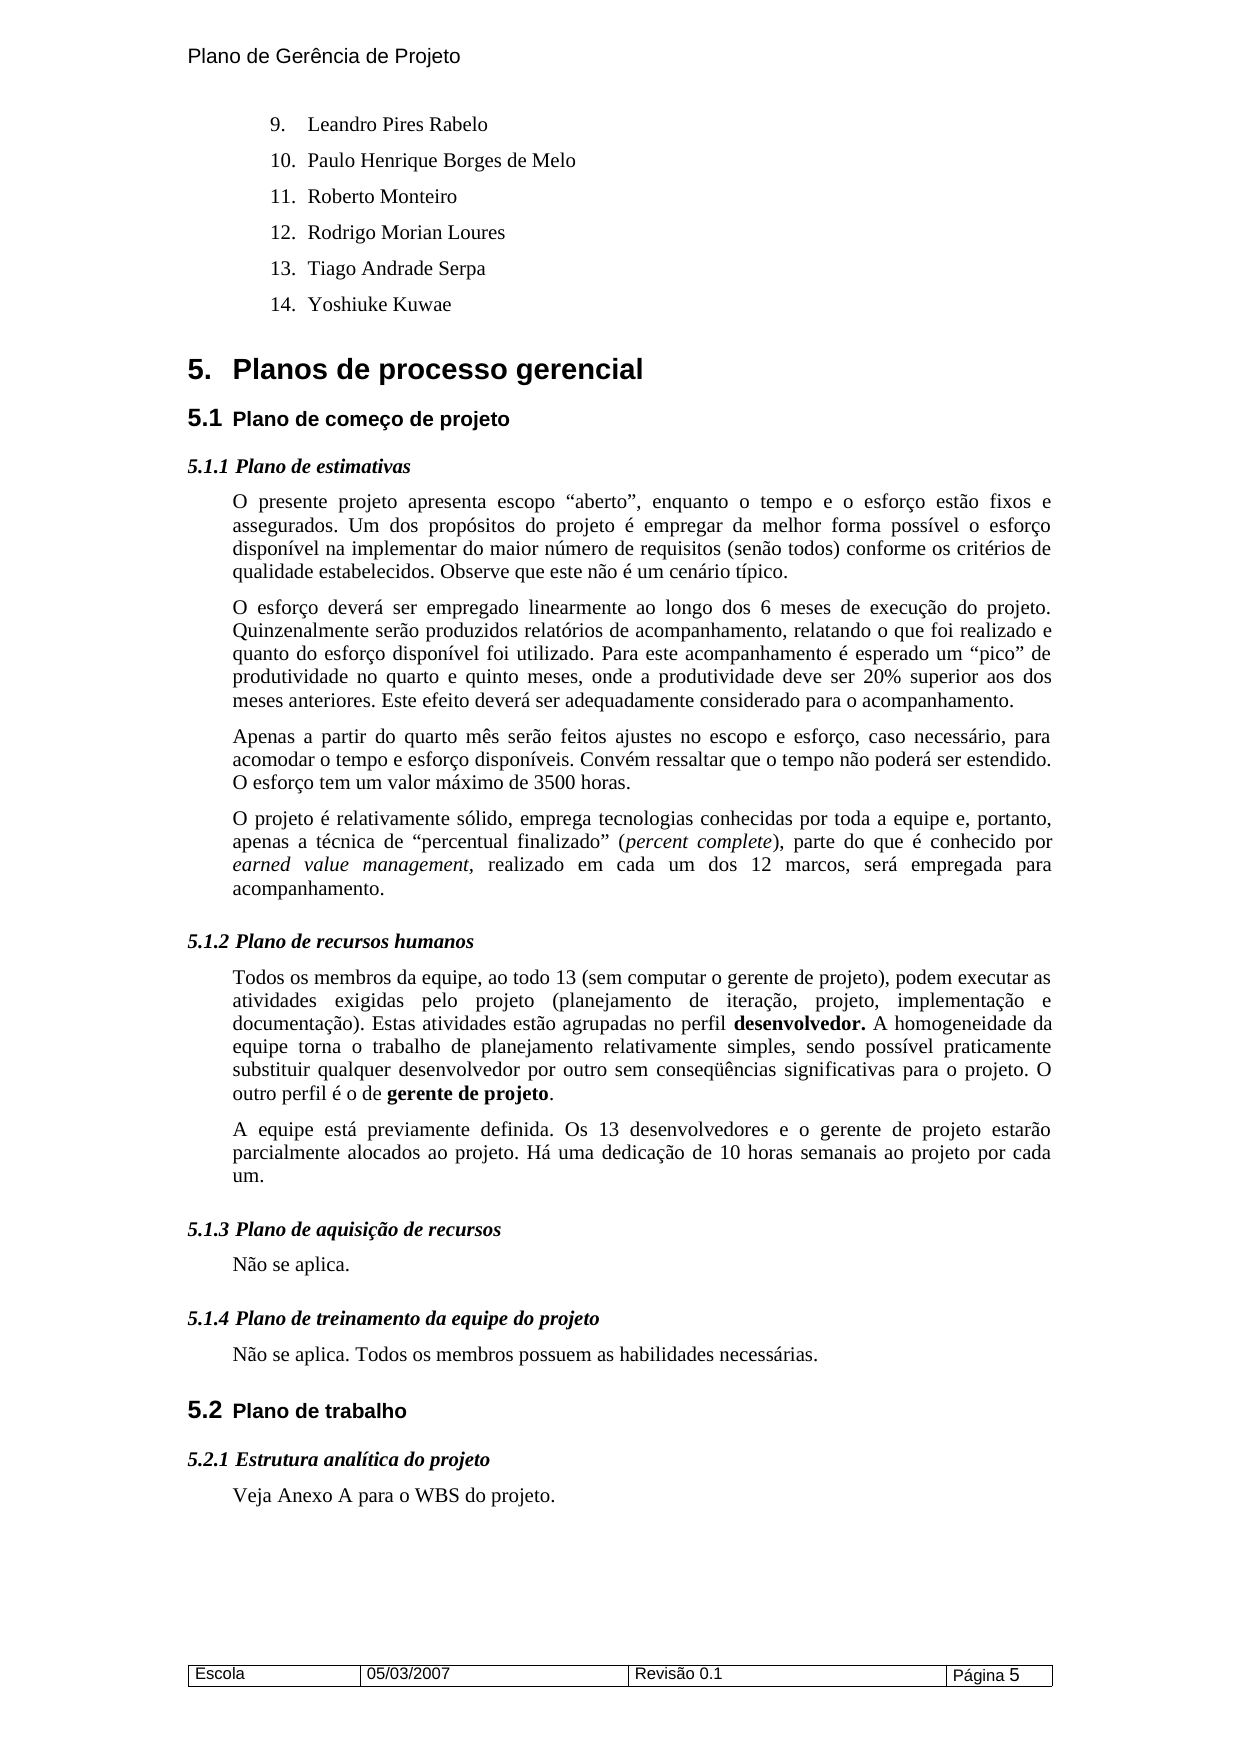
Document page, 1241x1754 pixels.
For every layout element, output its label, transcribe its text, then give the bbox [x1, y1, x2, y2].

text Todos os membros da equipe, ao todo 13 (sem computar o gerente de projeto), podem executar as atividades exigidas pelo projeto (planejamento de iteração, projeto, implementação e documentação). Estas atividades estão agrupadas no perfil desenvolvedor. A homogeneidade da equipe torna o trabalho de planejamento relativamente simples, sendo possível praticamente substituir qualquer desenvolvedor por outro sem conseqüências significativas para o projeto. O outro perfil é o de gerente de projeto. [232, 966, 1053, 1104]
text Veja Anexo A para o WBS do projeto. [232, 1483, 1053, 1507]
text O esforço deverá ser empregado linearmente ao longo dos 6 meses de execução do projeto. Quinzenalmente serão produzidos relatórios de acompanhamento, relatando o que foi realizado e quanto do esforço disponível foi utilizado. Para este acompanhamento é esperado um “pico” de produtividade no quarto e quinto meses, onde a produtividade deve ser 20% superior aos dos meses anteriores. Este efeito deverá ser adequadamente considerado para o acompanhamento. [232, 596, 1053, 712]
text Não se aplica. [232, 1253, 1053, 1276]
list Yoshiuke Kuwae [270, 293, 1053, 316]
text O projeto é relativamente sólido, emprega tecnologias conhecidas por toda a equipe e, portanto, apenas a técnica de “percentual finalizado” (percent complete), parte do que é conhecido por earned value management, realizado em cada um dos 12 marcos, será empregada para acompanhamento. [232, 807, 1053, 899]
list Leandro Pires Rabelo [270, 112, 1053, 136]
list Tiago Andrade Serpa [270, 257, 1053, 280]
subtitle Plano de treinamento da equipe do projeto [187, 1307, 1053, 1330]
subtitle Plano de começo de projeto [187, 403, 1053, 431]
subtitle Plano de recursos humanos [187, 930, 1053, 953]
text Não se aplica. Todos os membros possuem as habilidades necessárias. [232, 1342, 1053, 1366]
list Paulo Henrique Borges de Melo [270, 149, 1053, 172]
list Rodrigo Morian Loures [270, 221, 1053, 244]
text O presente projeto apresenta escopo “aberto”, enquanto o tempo e o esforço estão fixos e assegurados. Um dos propósitos do projeto é empregar da melhor forma possível o esforço disponível na implementar do maior número de requisitos (senão todos) conforme os critérios de qualidade estabelecidos. Observe que este não é um cenário típico. [232, 490, 1053, 583]
subtitle Plano de trabalho [187, 1396, 1053, 1424]
subtitle Planos de processo gerencial [187, 353, 1053, 386]
text Apenas a partir do quarto mês serão feitos ajustes no escopo e esforço, caso necessário, para acomodar o tempo e esforço disponíveis. Convém ressaltar que o tempo não poderá ser estendido. O esforço tem um valor máximo de 3500 horas. [232, 724, 1053, 794]
subtitle Estrutura analítica do projeto [187, 1448, 1053, 1471]
list Roberto Monteiro [270, 185, 1053, 208]
text A equipe está previamente definida. Os 13 desenvolvedores e o gerente de projeto estarão parcialmente alocados ao projeto. Há uma dedicação de 10 horas semanais ao projeto por cada um. [232, 1117, 1053, 1187]
subtitle Plano de aquisição de recursos [187, 1218, 1053, 1241]
subtitle Plano de estimativas [187, 455, 1053, 478]
